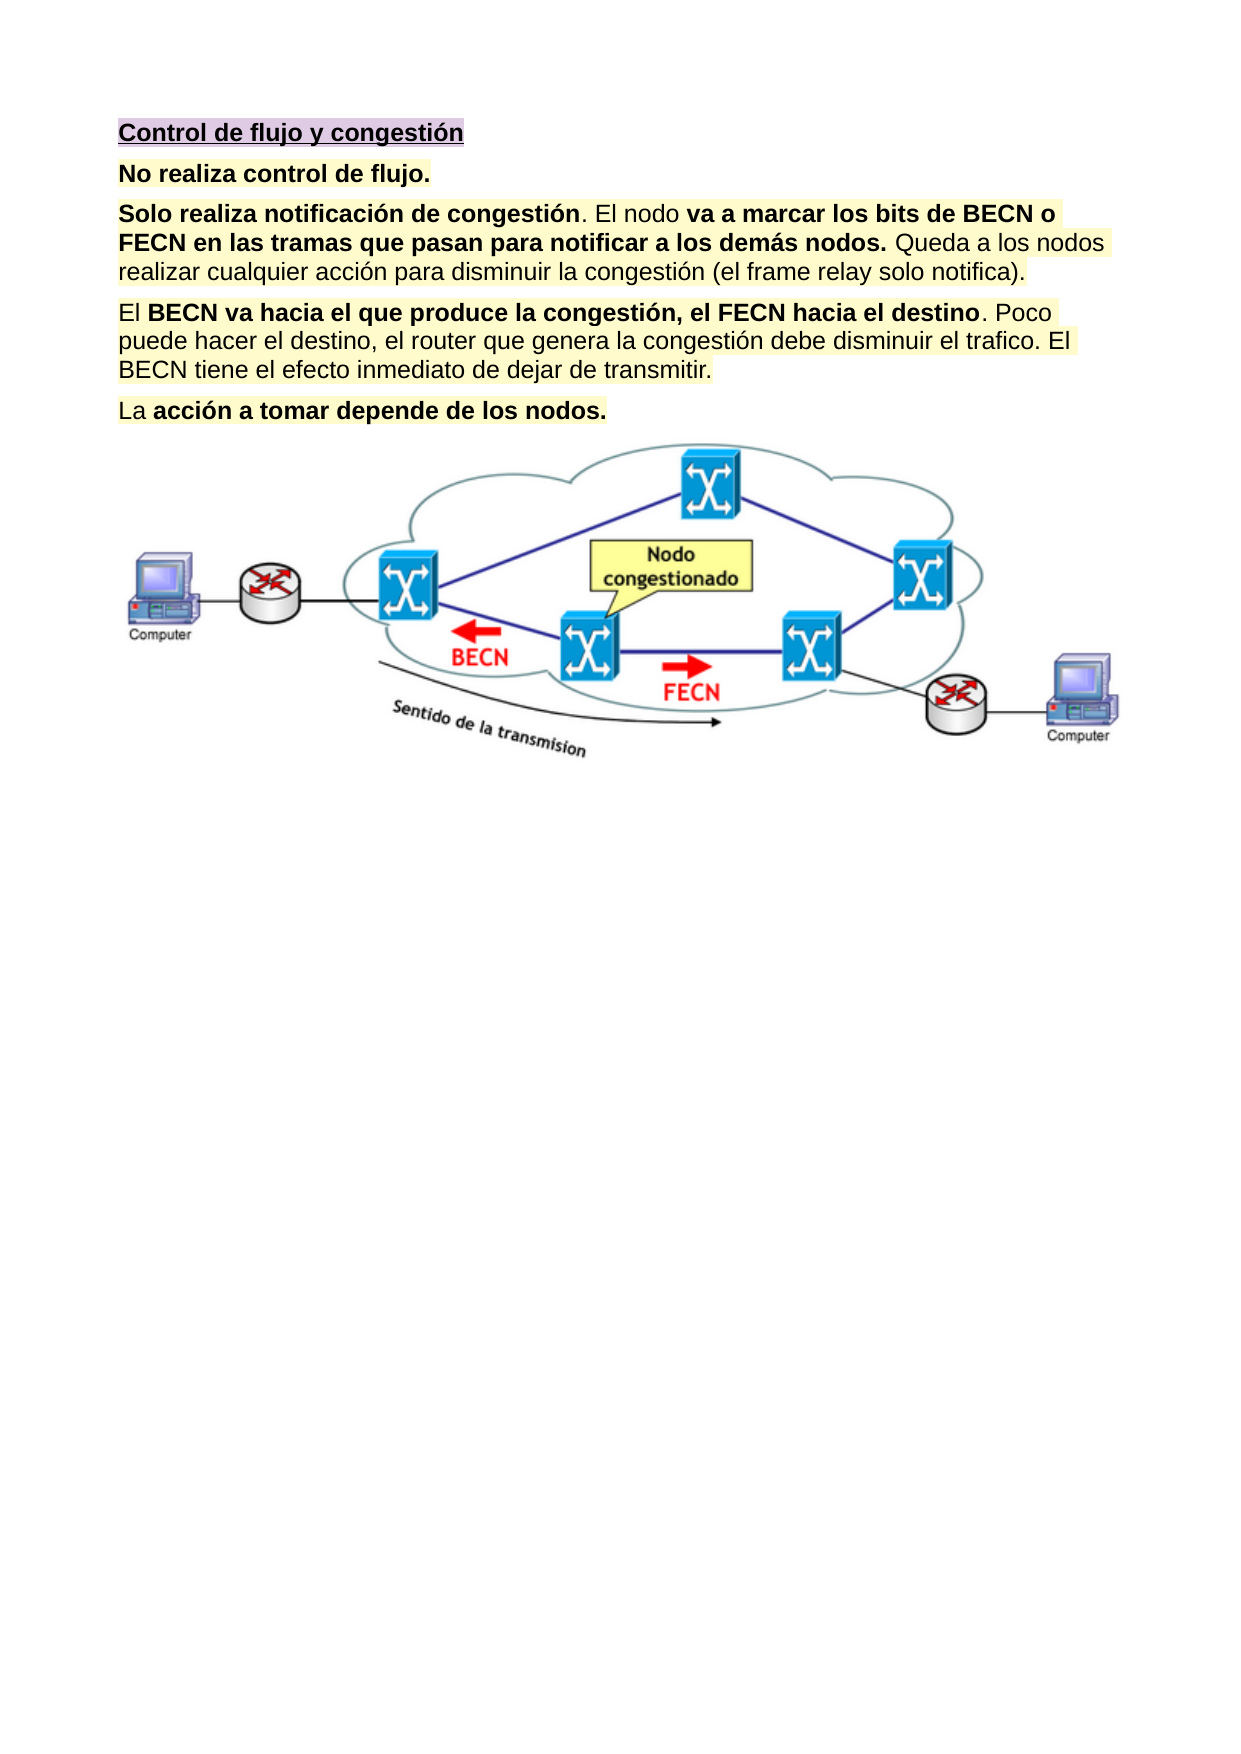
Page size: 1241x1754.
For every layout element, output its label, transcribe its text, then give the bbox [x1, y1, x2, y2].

text No realiza control de flujo. [118, 159, 1122, 187]
text El BECN va hacia el que produce la congestión, el FECN hacia el destino. Poco puede hacer el destino, el router que genera la congestión debe disminuir el trafico. El BECN tiene el efecto inmediato de dejar de transmitir. [118, 297, 1122, 384]
text La acción a tomar depende de los nodos. [118, 396, 1122, 424]
picture [118, 430, 1123, 765]
text Control de flujo y congestión [118, 118, 1122, 147]
text Solo realiza notificación de congestión. El nodo va a marcar los bits de BECN o FECN en las tramas que pasan para notificar a los demás nodos. Queda a los nodos realizar cualquier acción para disminuir la congestión (el frame relay solo notifica). [118, 199, 1122, 286]
